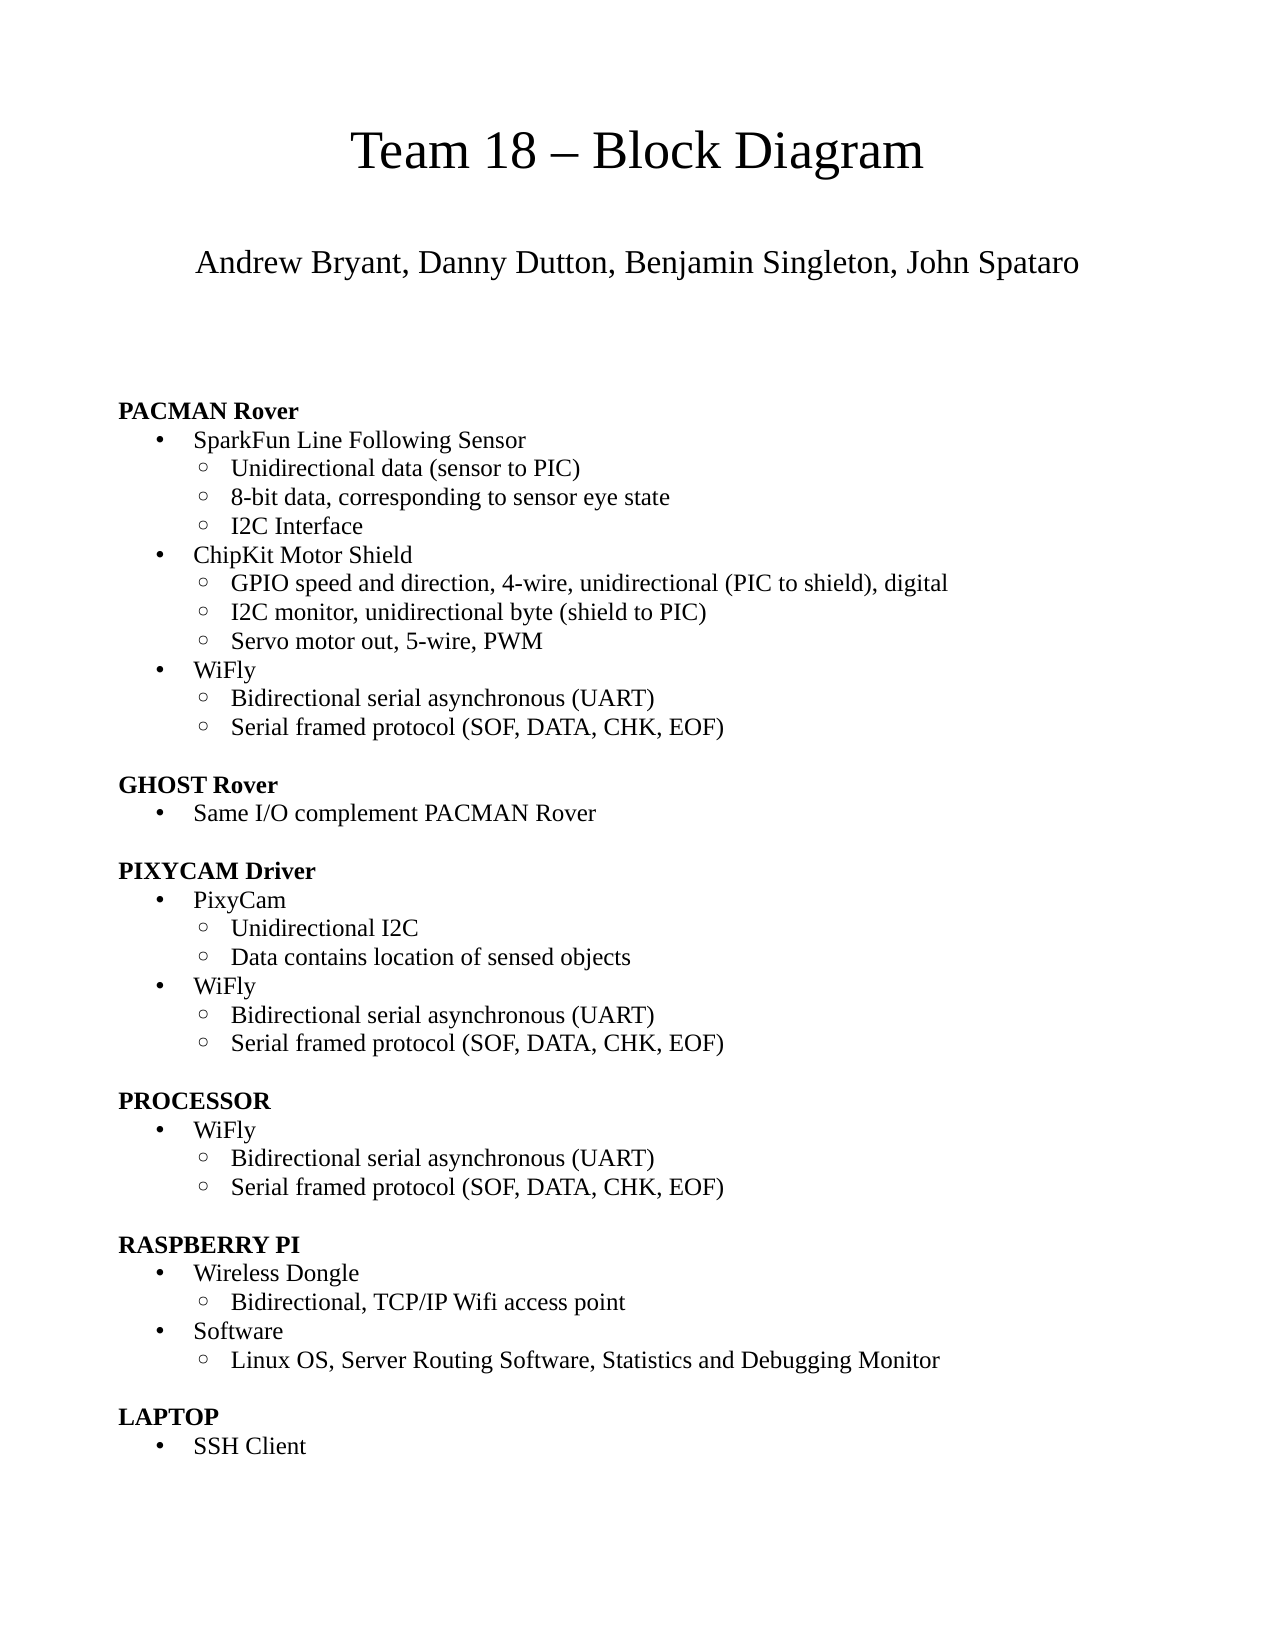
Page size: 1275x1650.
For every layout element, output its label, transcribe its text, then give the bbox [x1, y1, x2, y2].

text Andrew Bryant, Danny Dutton, Benjamin Singleton, John Spataro [118, 243, 1157, 281]
list WiFly [156, 1115, 1157, 1143]
text RASPBERRY PI [118, 1230, 1157, 1258]
list Bidirectional serial asynchronous (UART) [193, 1143, 1157, 1172]
list Unidirectional data (sensor to PIC) [193, 453, 1157, 482]
list SparkFun Line Following Sensor [156, 425, 1157, 453]
text GHOST Rover [118, 770, 1157, 798]
list Bidirectional serial asynchronous (UART) [193, 683, 1157, 712]
list Same I/O complement PACMAN Rover [156, 798, 1157, 827]
text PROCESSOR [118, 1086, 1157, 1115]
list I2C monitor, unidirectional byte (shield to PIC) [193, 597, 1157, 626]
list SSH Client [156, 1431, 1157, 1460]
list PixyCam [156, 885, 1157, 913]
list Linux OS, Server Routing Software, Statistics and Debugging Monitor [193, 1345, 1157, 1373]
list Servo motor out, 5-wire, PWM [193, 626, 1157, 655]
list WiFly [156, 655, 1157, 683]
list Bidirectional serial asynchronous (UART) [193, 1000, 1157, 1028]
list Bidirectional, TCP/IP Wifi access point [193, 1287, 1157, 1316]
list I2C Interface [193, 511, 1157, 540]
text PACMAN Rover [118, 396, 1157, 425]
text LAPTOP [118, 1402, 1157, 1431]
list Data contains location of sensed objects [193, 942, 1157, 971]
text PIXYCAM Driver [118, 856, 1157, 885]
list WiFly [156, 971, 1157, 1000]
list GPIO speed and direction, 4-wire, unidirectional (PIC to shield), digital [193, 568, 1157, 597]
list ChipKit Motor Shield [156, 540, 1157, 568]
list Unidirectional I2C [193, 913, 1157, 942]
list Serial framed protocol (SOF, DATA, CHK, EOF) [193, 1172, 1157, 1201]
list Serial framed protocol (SOF, DATA, CHK, EOF) [193, 712, 1157, 741]
list Wireless Dongle [156, 1258, 1157, 1287]
list Software [156, 1316, 1157, 1345]
list Serial framed protocol (SOF, DATA, CHK, EOF) [193, 1028, 1157, 1057]
text Team 18 – Block Diagram [118, 118, 1157, 180]
list 8-bit data, corresponding to sensor eye state [193, 482, 1157, 511]
